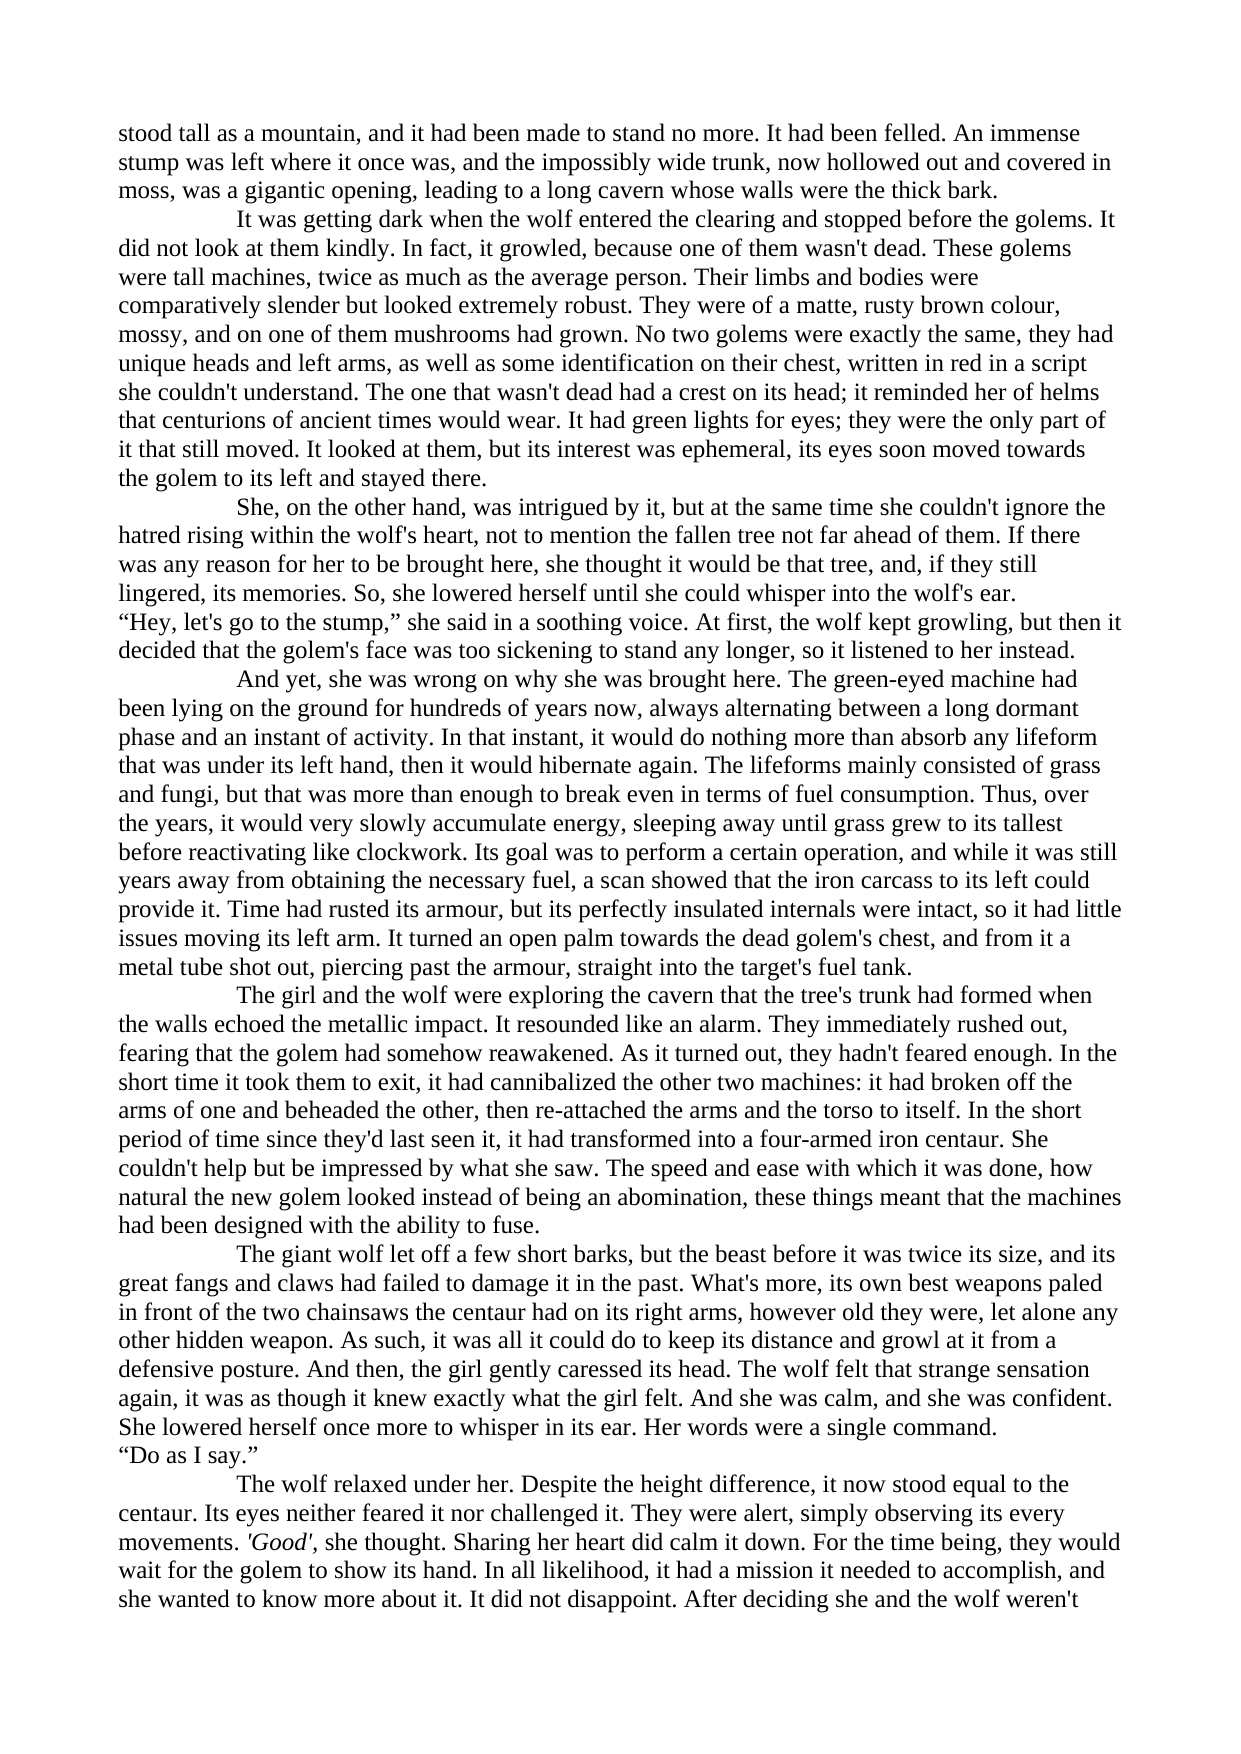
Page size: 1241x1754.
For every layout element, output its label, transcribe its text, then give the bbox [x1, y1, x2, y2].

text “Hey, let's go to the stump,” she said in a soothing voice. At first, the wolf kept growling, but then it decided that the golem's face was too sickening to stand any longer, so it listened to her instead. [118, 607, 1122, 664]
text The wolf relaxed under her. Despite the height difference, it now stood equal to the centaur. Its eyes neither feared it nor challenged it. They were alert, simply observing its every movements. 'Good', she thought. Sharing her heart did calm it down. For the time being, they would wait for the golem to show its hand. In all likelihood, it had a mission it needed to accomplish, and she wanted to know more about it. It did not disappoint. After deciding she and the wolf weren't [118, 1469, 1122, 1613]
text It was getting dark when the wolf entered the clearing and stopped before the golems. It did not look at them kindly. In fact, it growled, because one of them wasn't dead. These golems were tall machines, twice as much as the average person. Their limbs and bodies were comparatively slender but looked extremely robust. They were of a matte, rusty brown colour, mossy, and on one of them mushrooms had grown. No two golems were exactly the same, they had unique heads and left arms, as well as some identification on their chest, written in red in a script she couldn't understand. The one that wasn't dead had a crest on its head; it reminded her of helms that centurions of ancient times would wear. It had green lights for eyes; they were the only part of it that still moved. It looked at them, but its interest was ephemeral, its eyes soon moved towards the golem to its left and stayed there. [118, 204, 1122, 492]
text The giant wolf let off a few short barks, but the beast before it was twice its size, and its great fangs and claws had failed to damage it in the past. What's more, its own best weapons paled in front of the two chainsaws the centaur had on its right arms, however old they were, let alone any other hidden weapon. As such, it was all it could do to keep its distance and growl at it from a defensive posture. And then, the girl gently caressed its head. The wolf felt that strange sensation again, it was as though it knew exactly what the girl felt. And she was calm, and she was confident. She lowered herself once more to whisper in its ear. Her words were a single command. [118, 1239, 1122, 1441]
text “Do as I say.” [118, 1441, 1122, 1469]
text The girl and the wolf were exploring the cavern that the tree's trunk had formed when the walls echoed the metallic impact. It resounded like an alarm. They immediately rushed out, fearing that the golem had somehow reawakened. As it turned out, they hadn't feared enough. In the short time it took them to exit, it had cannibalized the other two machines: it had broken off the arms of one and beheaded the other, then re-attached the arms and the torso to itself. In the short period of time since they'd last seen it, it had transformed into a four-armed iron centaur. She couldn't help but be impressed by what she saw. The speed and ease with which it was done, how natural the new golem looked instead of being an abomination, these things meant that the machines had been designed with the ability to fuse. [118, 981, 1122, 1239]
text And yet, she was wrong on why she was brought here. The green-eyed machine had been lying on the ground for hundreds of years now, always alternating between a long dormant phase and an instant of activity. In that instant, it would do nothing more than absorb any lifeform that was under its left hand, then it would hibernate again. The lifeforms mainly consisted of grass and fungi, but that was more than enough to break even in terms of fuel consumption. Thus, over the years, it would very slowly accumulate energy, sleeping away until grass grew to its tallest before reactivating like clockwork. Its goal was to perform a certain operation, and while it was still years away from obtaining the necessary fuel, a scan showed that the iron carcass to its left could provide it. Time had rusted its armour, but its perfectly insulated internals were intact, so it had little issues moving its left arm. It turned an open palm towards the dead golem's chest, and from it a metal tube shot out, piercing past the armour, straight into the target's fuel tank. [118, 664, 1122, 981]
text stood tall as a mountain, and it had been made to stand no more. It had been felled. An immense stump was left where it once was, and the impossibly wide trunk, now hollowed out and covered in moss, was a gigantic opening, leading to a long cavern whose walls were the thick bark. [118, 118, 1122, 204]
text She, on the other hand, was intrigued by it, but at the same time she couldn't ignore the hatred rising within the wolf's heart, not to mention the fallen tree not far ahead of them. If there was any reason for her to be brought here, she thought it would be that tree, and, if they still lingered, its memories. So, she lowered herself until she could whisper into the wolf's ear. [118, 492, 1122, 607]
